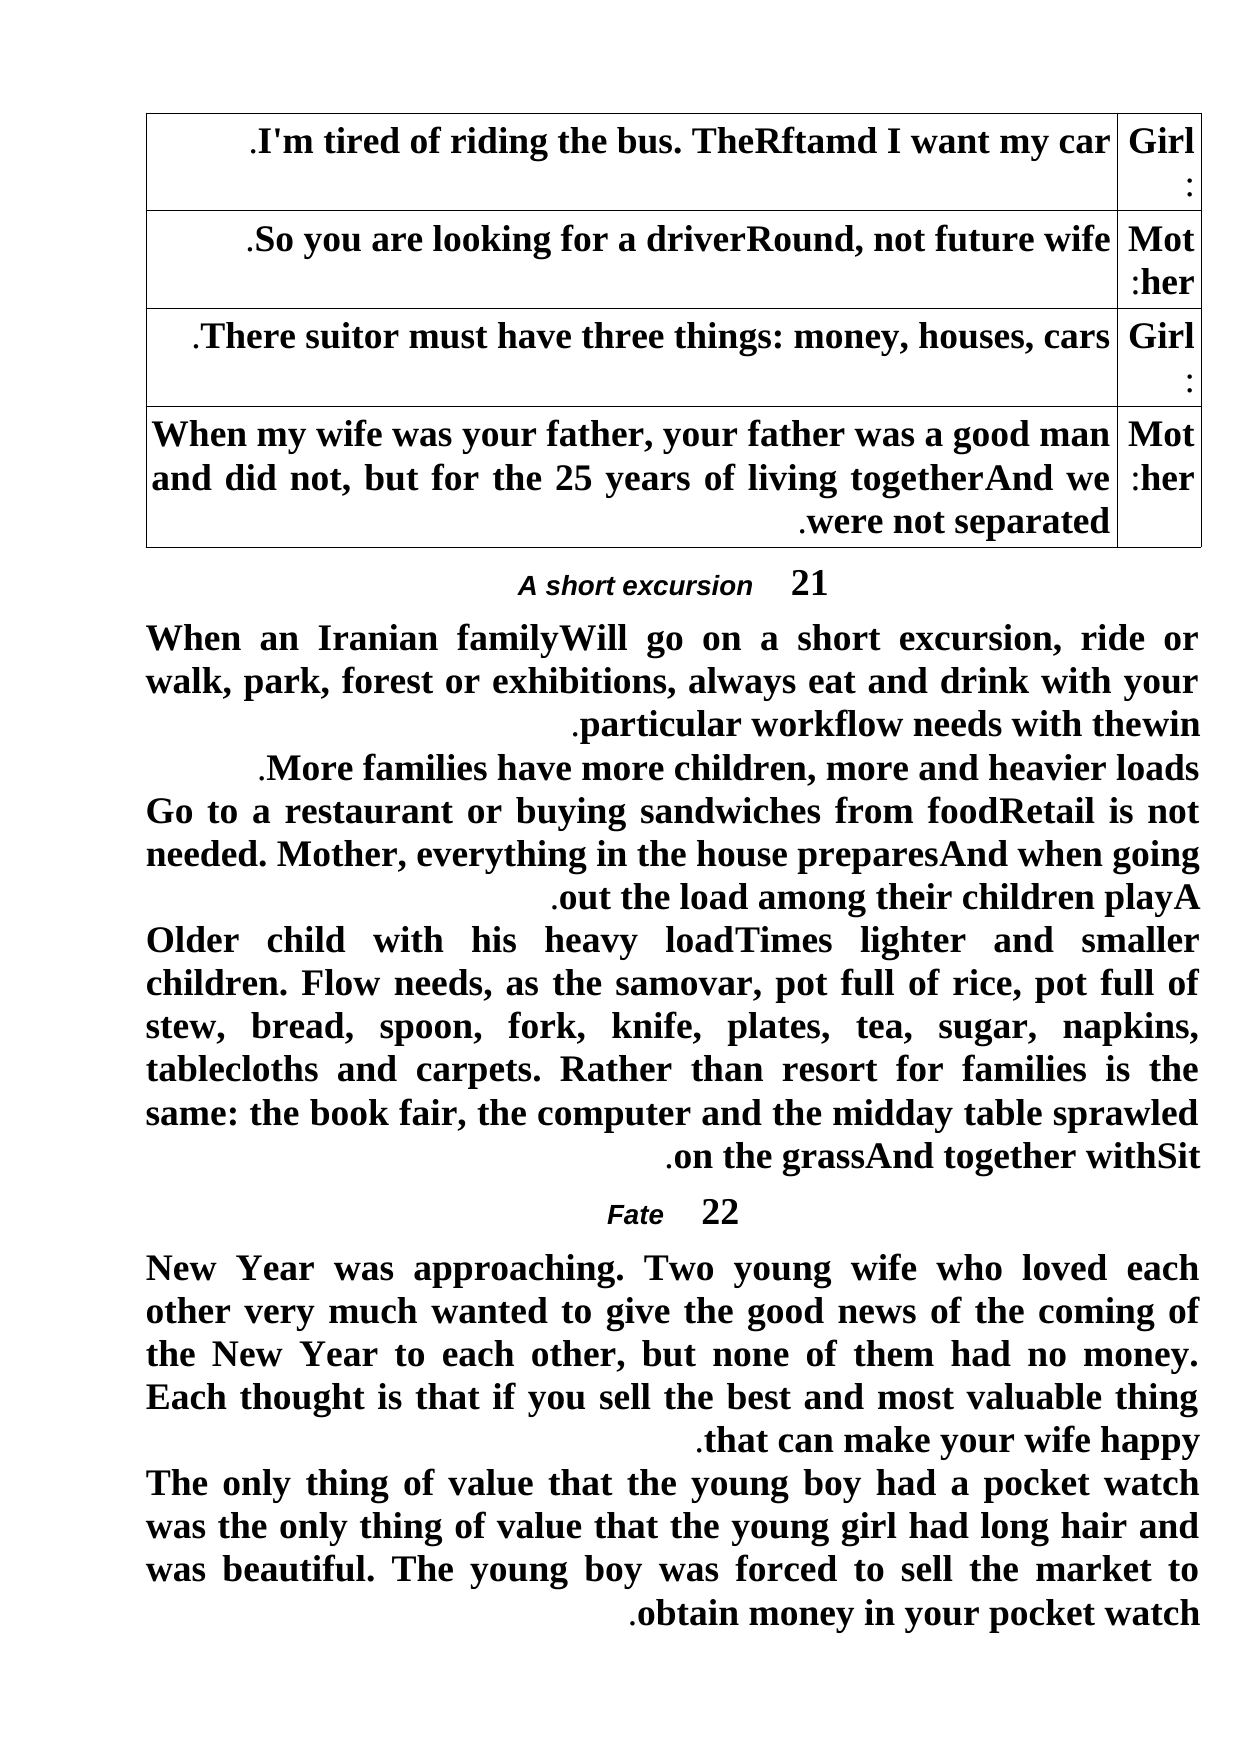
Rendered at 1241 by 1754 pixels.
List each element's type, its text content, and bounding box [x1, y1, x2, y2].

subtitle A short excursion [146, 559, 1201, 603]
subtitle Fate [146, 1189, 1201, 1232]
table_cell So you are looking for a driver‌Round, not future wife. [147, 211, 1117, 308]
table_cell Girl: [1118, 309, 1201, 406]
text When an Iranian family‌Will go on a short excursion, ride or walk, park, forest or exhibitions, always eat and drink with your particular workflow needs with the‌win. [146, 616, 1201, 745]
text More families have more children, more and heavier loads. [146, 745, 1201, 788]
table_cell Mother: [1118, 211, 1201, 308]
table_cell There suitor must have three things: money, houses, cars. [147, 309, 1117, 406]
table_cell Mother: [1118, 407, 1201, 547]
table_cell When my wife was your father, your father was a good man and did not, but for the 25 years of living together‌And we were not separated. [147, 407, 1117, 547]
text The only thing of value that the young boy had a pocket watch was the only thing of value that the young girl had long hair and was beautiful. The young boy was forced to sell the market to obtain money in your pocket watch. [146, 1461, 1201, 1633]
table_cell Girl: [1118, 114, 1201, 210]
text New Year was approaching. Two young wife who loved each other very much wanted to give the good news of the coming of the New Year to each other, but none of them had no money. Each thought is that if you sell the best and most valuable thing that can make your wife happy. [146, 1245, 1201, 1461]
text Go to a restaurant or buying sandwiches from food‌Retail is not needed. Mother, everything in the house prepares‌And when going out the load among their children play‌A. [146, 788, 1201, 917]
table_cell I'm tired of riding the bus. The‌Rftamd I want my car. [147, 114, 1117, 210]
text Older child with his heavy load‌Times lighter and smaller children. Flow needs, as the samovar, pot full of rice, pot full of stew, bread, spoon, fork, knife, plates, tea, sugar, napkins, tablecloths and carpets. Rather than resort for families is the same: the book fair, the computer and the midday table sprawled on the grass‌And together with‌Sit. [146, 917, 1201, 1176]
